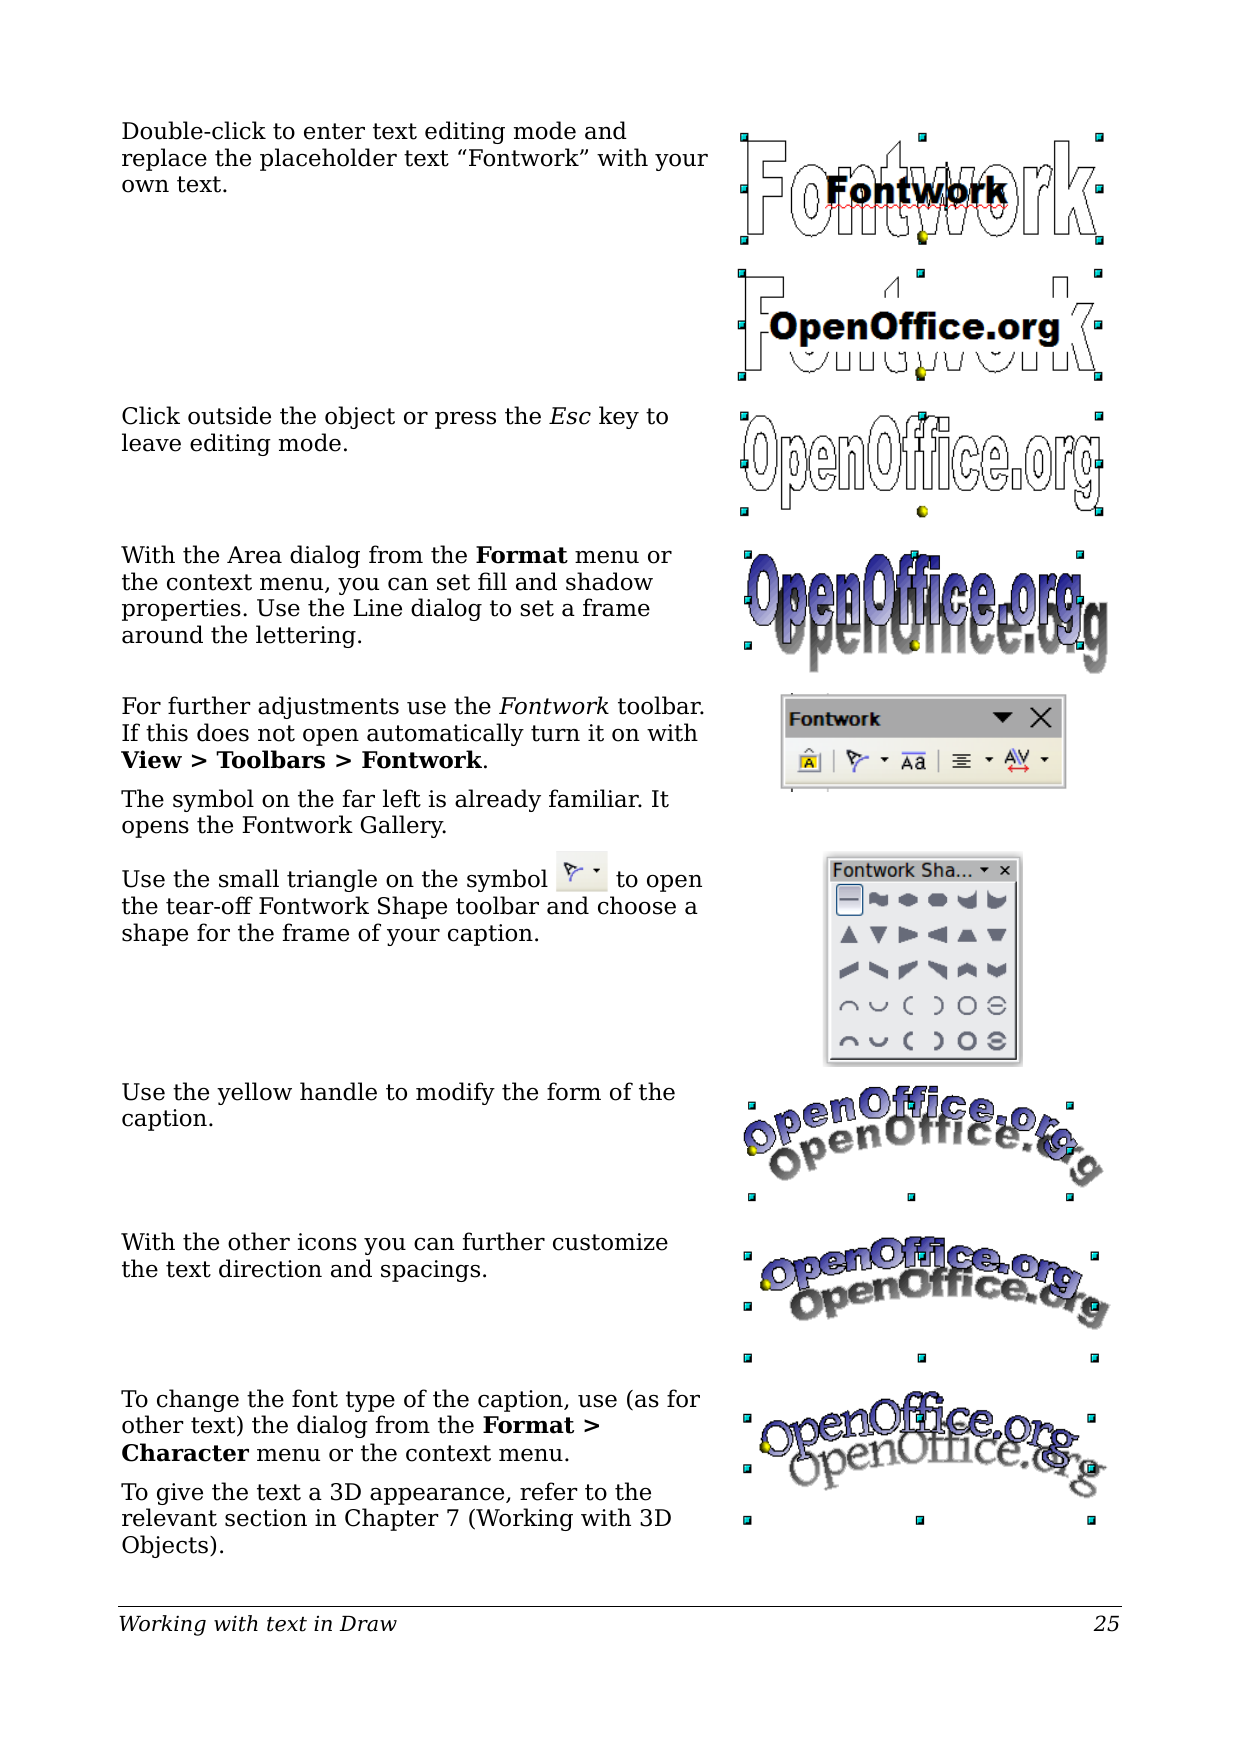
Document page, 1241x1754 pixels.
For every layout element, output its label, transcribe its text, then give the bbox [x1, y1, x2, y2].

table_cell [709, 403, 1119, 542]
table_cell [709, 693, 1119, 852]
table_cell [709, 852, 1119, 1079]
table_cell To change the font type of the caption, use (as for other text) the dialog from the Format > Character menu or the context menu. To give the text a 3D appearance, refer to the relevant section in Chapter 7 (Working with 3D Objects). [121, 1386, 709, 1571]
picture [732, 118, 1119, 391]
picture [732, 1229, 1119, 1374]
picture [734, 1385, 1119, 1535]
picture [555, 851, 609, 893]
table_cell With the Area dialog from the Format menu or the context menu, you can set fill and shadow properties. Use the Line dialog to set a frame around the lettering. [121, 542, 709, 693]
table_cell [709, 1079, 1119, 1229]
table_cell [709, 1230, 1119, 1386]
table_cell [709, 1386, 1119, 1571]
table_cell With the other icons you can further customize the text direction and spacings. [121, 1230, 709, 1386]
table_cell Click outside the object or press the Esc key to leave editing mode. [121, 403, 709, 542]
table_cell [709, 118, 1119, 403]
table_cell For further adjustments use the Fontwork toolbar. If this does not open automatically turn it on with View > Toolbars > Fontwork. The symbol on the far left is already familiar. It opens the Fontwork Gallery. [121, 693, 709, 852]
picture [733, 403, 1119, 530]
picture [778, 693, 1068, 792]
table_cell Use the yellow handle to modify the form of the caption. [121, 1079, 709, 1229]
table_cell Use the small triangle on the symbol to open the tear-off Fontwork Shape toolbar and choose a shape for the frame of your caption. [121, 852, 709, 1079]
picture [732, 1078, 1119, 1217]
picture [734, 541, 1119, 681]
table_cell Double-click to enter text editing mode and replace the placeholder text “Fontwork” with your own text. [121, 118, 709, 403]
table_cell [709, 542, 1119, 693]
picture [822, 851, 1023, 1067]
